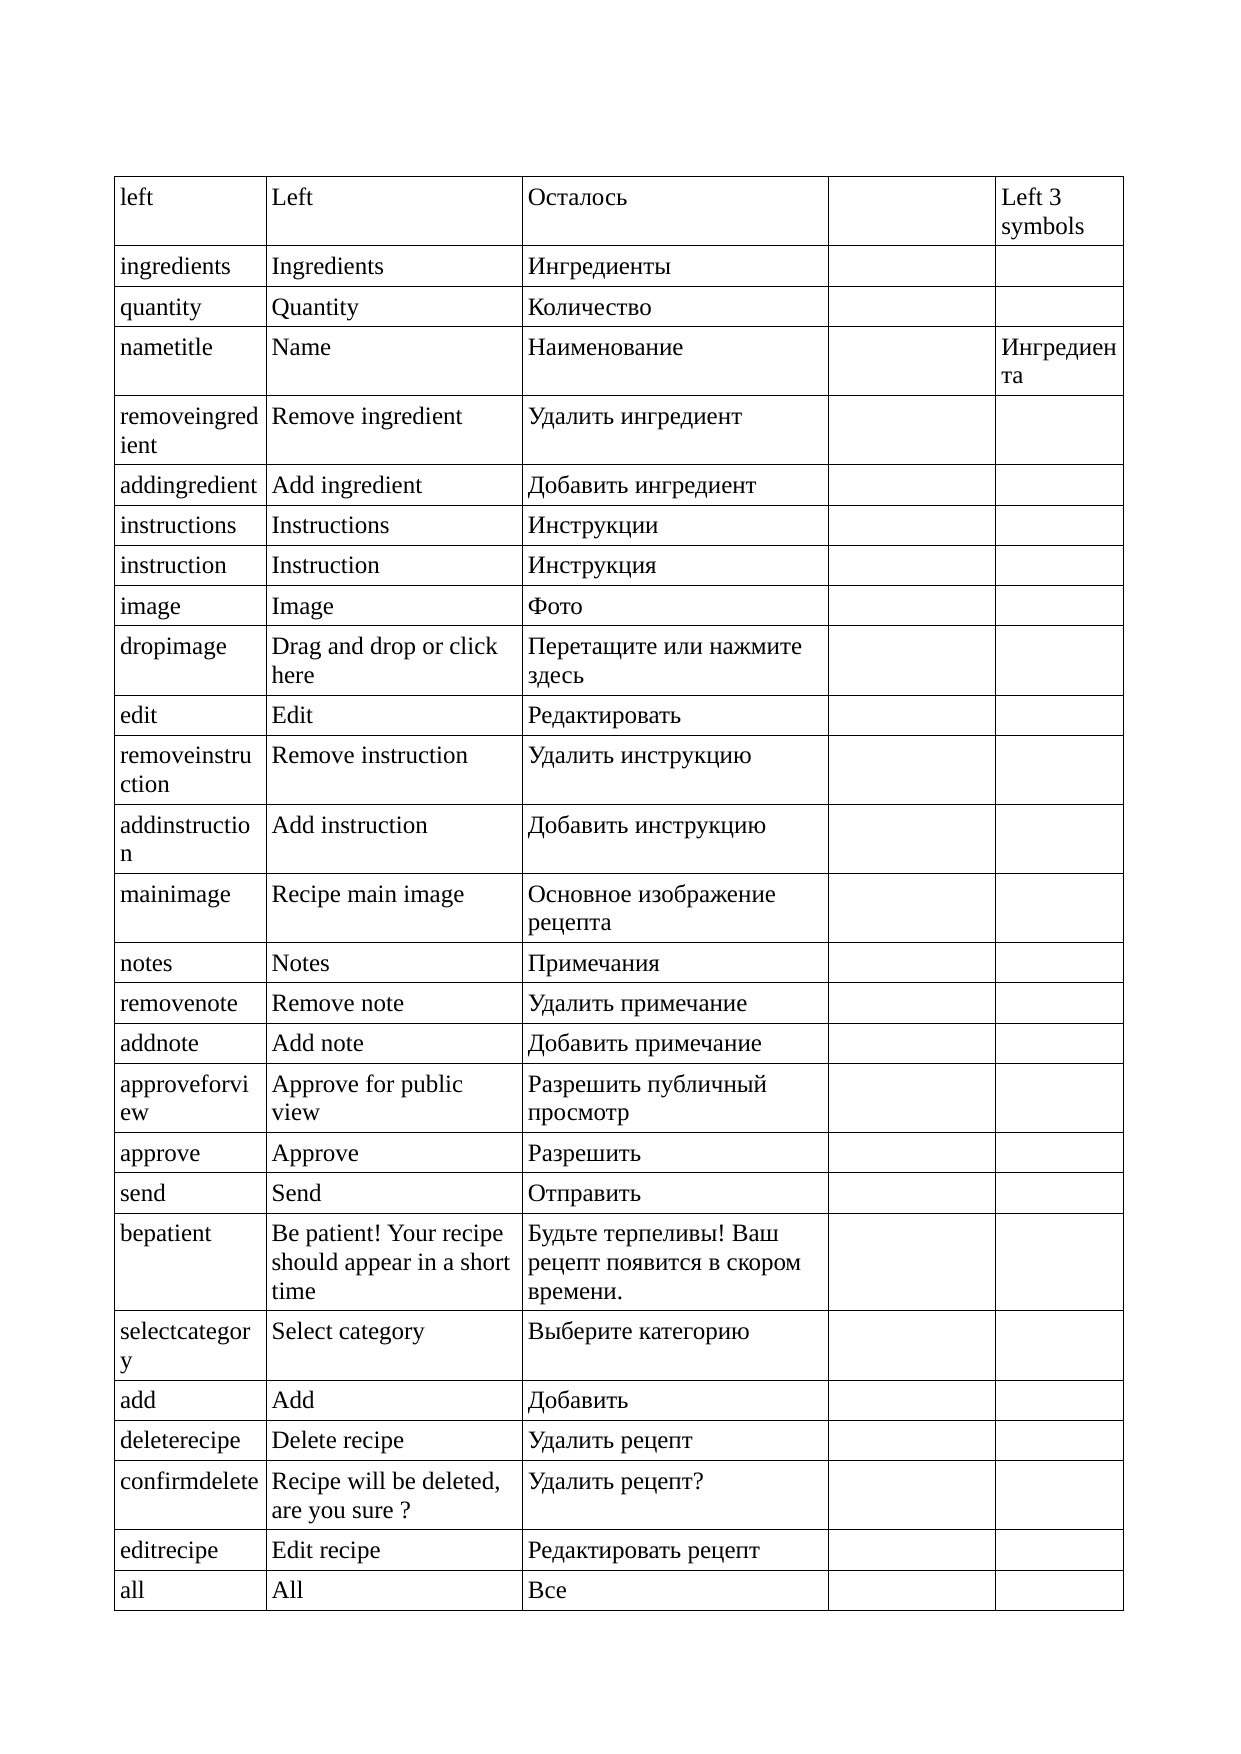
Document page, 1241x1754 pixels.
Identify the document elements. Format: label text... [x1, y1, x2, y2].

table_cell [829, 1421, 995, 1460]
table_cell Все [523, 1571, 828, 1610]
table_cell send [115, 1173, 266, 1213]
table_cell Наименование [523, 327, 828, 395]
table_cell [996, 1421, 1123, 1460]
table_cell Notes [267, 943, 522, 982]
table_cell [829, 1311, 995, 1379]
table_cell removeingredient [115, 396, 266, 464]
table_cell Recipe main image [267, 874, 522, 942]
table_cell [996, 546, 1123, 585]
table_cell [996, 506, 1123, 545]
table_cell Инструкция [523, 546, 828, 585]
table_cell [996, 1173, 1123, 1213]
table_cell [996, 586, 1123, 625]
table_cell [829, 1214, 995, 1310]
table_cell [996, 1571, 1123, 1610]
table_cell Remove instruction [267, 736, 522, 804]
table_cell [996, 1381, 1123, 1420]
table_cell removeinstruction [115, 736, 266, 804]
table_cell [829, 1571, 995, 1610]
table_cell Left 3 symbols [996, 177, 1123, 245]
table_cell Редактировать рецепт [523, 1530, 828, 1569]
table_cell approve [115, 1133, 266, 1172]
table_cell Left [267, 177, 522, 245]
table_cell [829, 736, 995, 804]
table_cell [829, 1461, 995, 1529]
table_cell [829, 506, 995, 545]
table_cell Approve for public view [267, 1064, 522, 1132]
table_cell Add ingredient [267, 465, 522, 504]
table_cell addinstruction [115, 805, 266, 873]
table_cell instructions [115, 506, 266, 545]
table_cell ingredients [115, 246, 266, 286]
table_cell [829, 874, 995, 942]
table_cell [996, 736, 1123, 804]
table_cell Delete recipe [267, 1421, 522, 1460]
table_cell Name [267, 327, 522, 395]
table_cell [829, 1381, 995, 1420]
table_cell image [115, 586, 266, 625]
table_cell [829, 626, 995, 694]
table_cell confirmdelete [115, 1461, 266, 1529]
table_cell Инструкции [523, 506, 828, 545]
table_cell Осталось [523, 177, 828, 245]
table_cell notes [115, 943, 266, 982]
table_cell [829, 1133, 995, 1172]
table_cell add [115, 1381, 266, 1420]
table_cell [829, 396, 995, 464]
table_cell Be patient! Your recipe should appear in a short time [267, 1214, 522, 1310]
table_cell [829, 465, 995, 504]
table_cell Количество [523, 287, 828, 326]
table_cell Добавить инструкцию [523, 805, 828, 873]
table_cell edit [115, 696, 266, 735]
table_cell [996, 1311, 1123, 1379]
table_cell [829, 327, 995, 395]
table_cell Add instruction [267, 805, 522, 873]
table_cell [829, 696, 995, 735]
table_cell [996, 465, 1123, 504]
table_cell [996, 1530, 1123, 1569]
table_cell bepatient [115, 1214, 266, 1310]
table_cell All [267, 1571, 522, 1610]
table_cell Drag and drop or click here [267, 626, 522, 694]
table_cell [996, 1214, 1123, 1310]
table_cell selectcategory [115, 1311, 266, 1379]
table_cell mainimage [115, 874, 266, 942]
table_cell Instruction [267, 546, 522, 585]
table_cell removenote [115, 983, 266, 1023]
table_cell instruction [115, 546, 266, 585]
table_cell [996, 1461, 1123, 1529]
table_cell Удалить инструкцию [523, 736, 828, 804]
table_cell [829, 943, 995, 982]
table_cell Send [267, 1173, 522, 1213]
table_cell [829, 805, 995, 873]
table_cell [996, 287, 1123, 326]
table_cell Редактировать [523, 696, 828, 735]
table_cell [996, 1024, 1123, 1063]
table_cell [829, 586, 995, 625]
table_cell [829, 983, 995, 1023]
table_cell [996, 1133, 1123, 1172]
table_cell Добавить [523, 1381, 828, 1420]
table_cell [829, 546, 995, 585]
table_cell [829, 1024, 995, 1063]
table_cell left [115, 177, 266, 245]
table_cell Выберите категорию [523, 1311, 828, 1379]
table_cell quantity [115, 287, 266, 326]
table_cell Ingredients [267, 246, 522, 286]
table_cell [829, 246, 995, 286]
table_cell [996, 246, 1123, 286]
table_cell Add note [267, 1024, 522, 1063]
table_cell [829, 1064, 995, 1132]
table_cell [996, 805, 1123, 873]
table_cell Основное изображение рецепта [523, 874, 828, 942]
table_cell [996, 943, 1123, 982]
table_cell Ингредиенты [523, 246, 828, 286]
table_cell Select category [267, 1311, 522, 1379]
table_cell [996, 396, 1123, 464]
table_cell Ингредиента [996, 327, 1123, 395]
table_cell Удалить ингредиент [523, 396, 828, 464]
table_cell Фото [523, 586, 828, 625]
table_cell Будьте терпеливы! Ваш рецепт появится в скором времени. [523, 1214, 828, 1310]
table_cell Разрешить [523, 1133, 828, 1172]
table_cell Отправить [523, 1173, 828, 1213]
table_cell [996, 696, 1123, 735]
table_cell Add [267, 1381, 522, 1420]
table_cell [829, 1530, 995, 1569]
table_cell Approve [267, 1133, 522, 1172]
table_cell Удалить примечание [523, 983, 828, 1023]
table_cell Quantity [267, 287, 522, 326]
table_cell Image [267, 586, 522, 625]
table_cell [829, 287, 995, 326]
table_cell Перетащите или нажмите здесь [523, 626, 828, 694]
table_cell Добавить примечание [523, 1024, 828, 1063]
table_cell Удалить рецепт [523, 1421, 828, 1460]
table_cell nametitle [115, 327, 266, 395]
table_cell all [115, 1571, 266, 1610]
table_cell Remove note [267, 983, 522, 1023]
table_cell [829, 1173, 995, 1213]
table_cell Instructions [267, 506, 522, 545]
table_cell approveforview [115, 1064, 266, 1132]
table_cell [996, 626, 1123, 694]
table_cell dropimage [115, 626, 266, 694]
table_cell Remove ingredient [267, 396, 522, 464]
table_cell Edit [267, 696, 522, 735]
table_cell editrecipe [115, 1530, 266, 1569]
table_cell Recipe will be deleted, are you sure ? [267, 1461, 522, 1529]
table_cell Примечания [523, 943, 828, 982]
table_cell [829, 177, 995, 245]
table_cell Edit recipe [267, 1530, 522, 1569]
table_cell Удалить рецепт? [523, 1461, 828, 1529]
table_cell addnote [115, 1024, 266, 1063]
table_cell deleterecipe [115, 1421, 266, 1460]
table_cell Добавить ингредиент [523, 465, 828, 504]
table_cell [996, 983, 1123, 1023]
table_cell addingredient [115, 465, 266, 504]
table_cell Разрешить публичный просмотр [523, 1064, 828, 1132]
table_cell [996, 1064, 1123, 1132]
table_cell [996, 874, 1123, 942]
